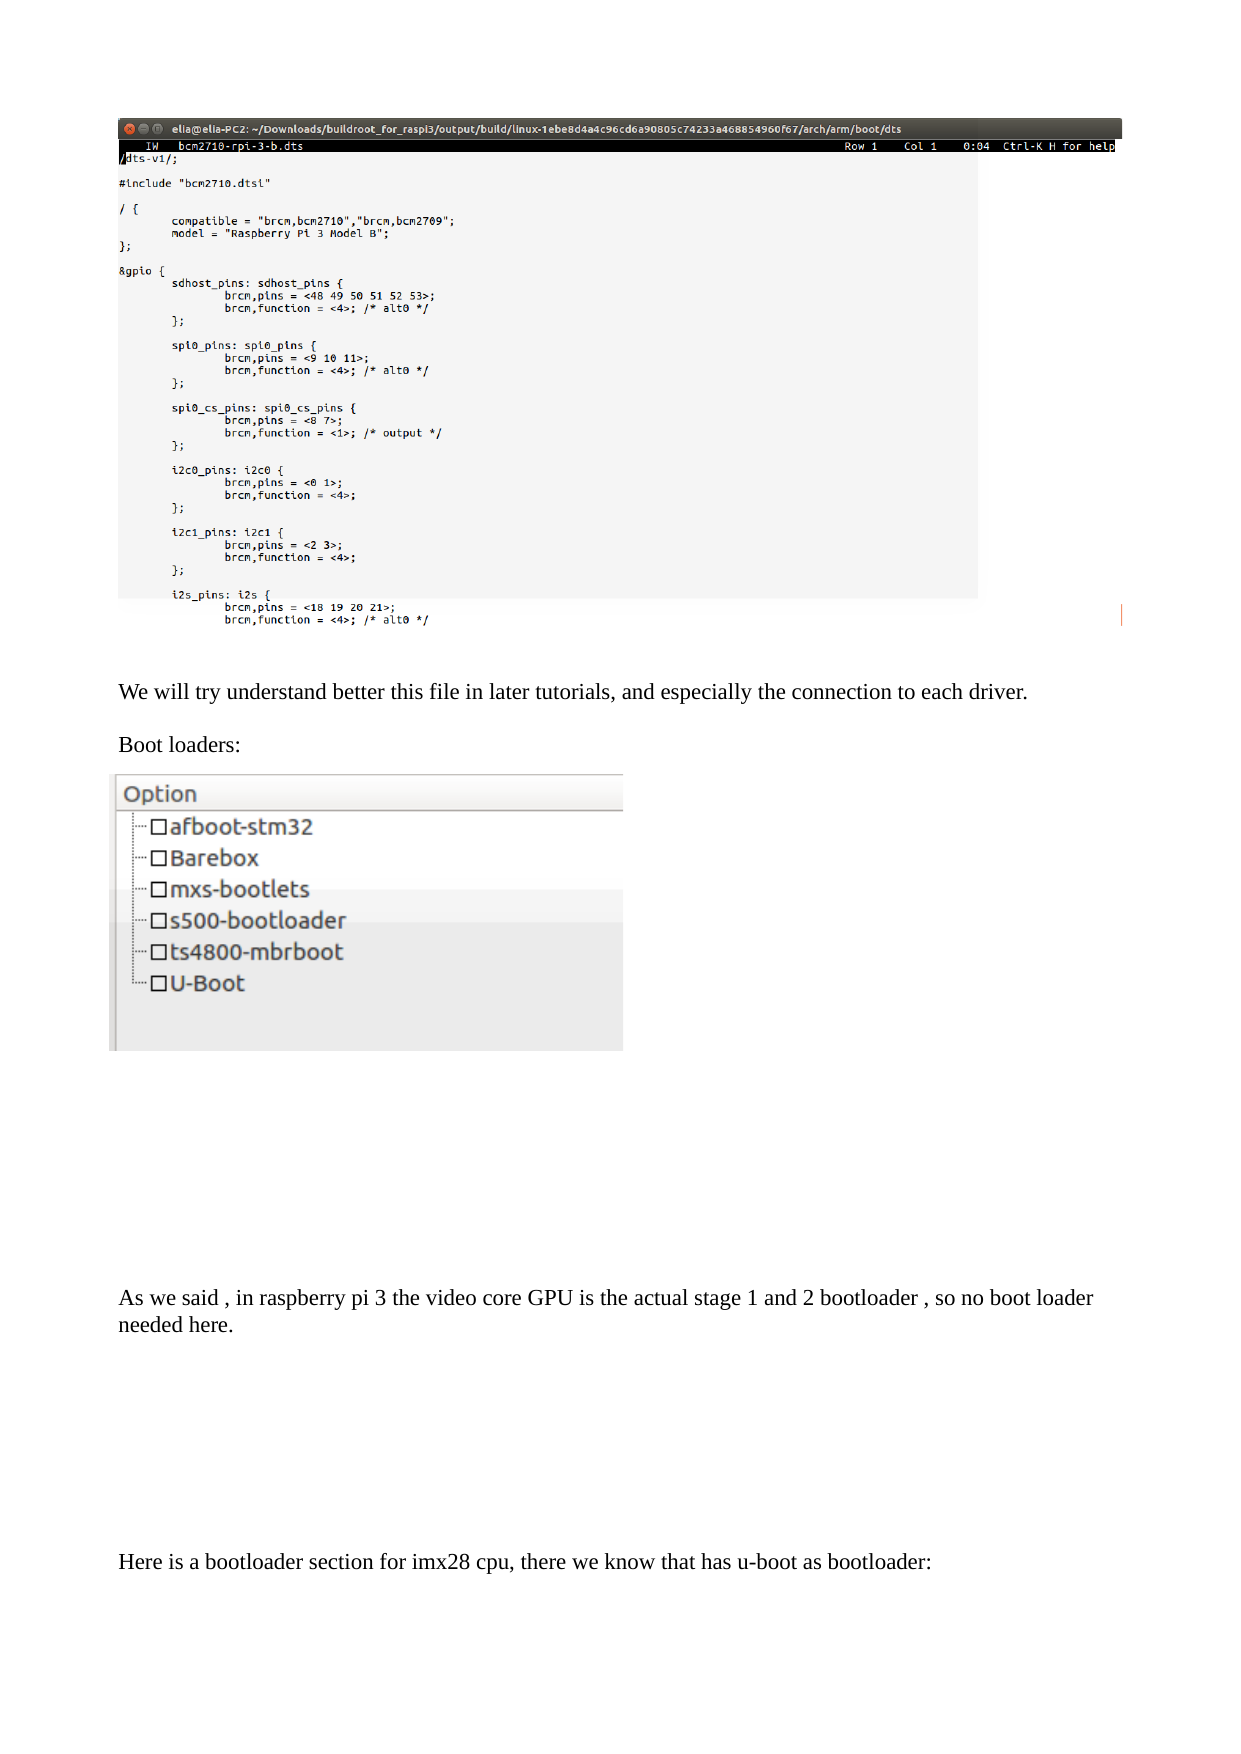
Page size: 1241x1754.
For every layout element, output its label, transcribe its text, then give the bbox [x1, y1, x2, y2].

text As we said , in raspberry pi 3 the video core GPU is the actual stage 1 and 2 bootloader , so no boot loader needed here. [118, 1284, 1122, 1337]
picture [109, 774, 624, 1051]
text Boot loaders: [118, 731, 1122, 757]
text We will try understand better this file in later tutorials, and especially the connection to each driver. [118, 678, 1122, 704]
picture [118, 118, 1123, 626]
text Here is a bootloader section for imx28 cpu, there we know that has u-boot as bootloader: [118, 1548, 1122, 1574]
